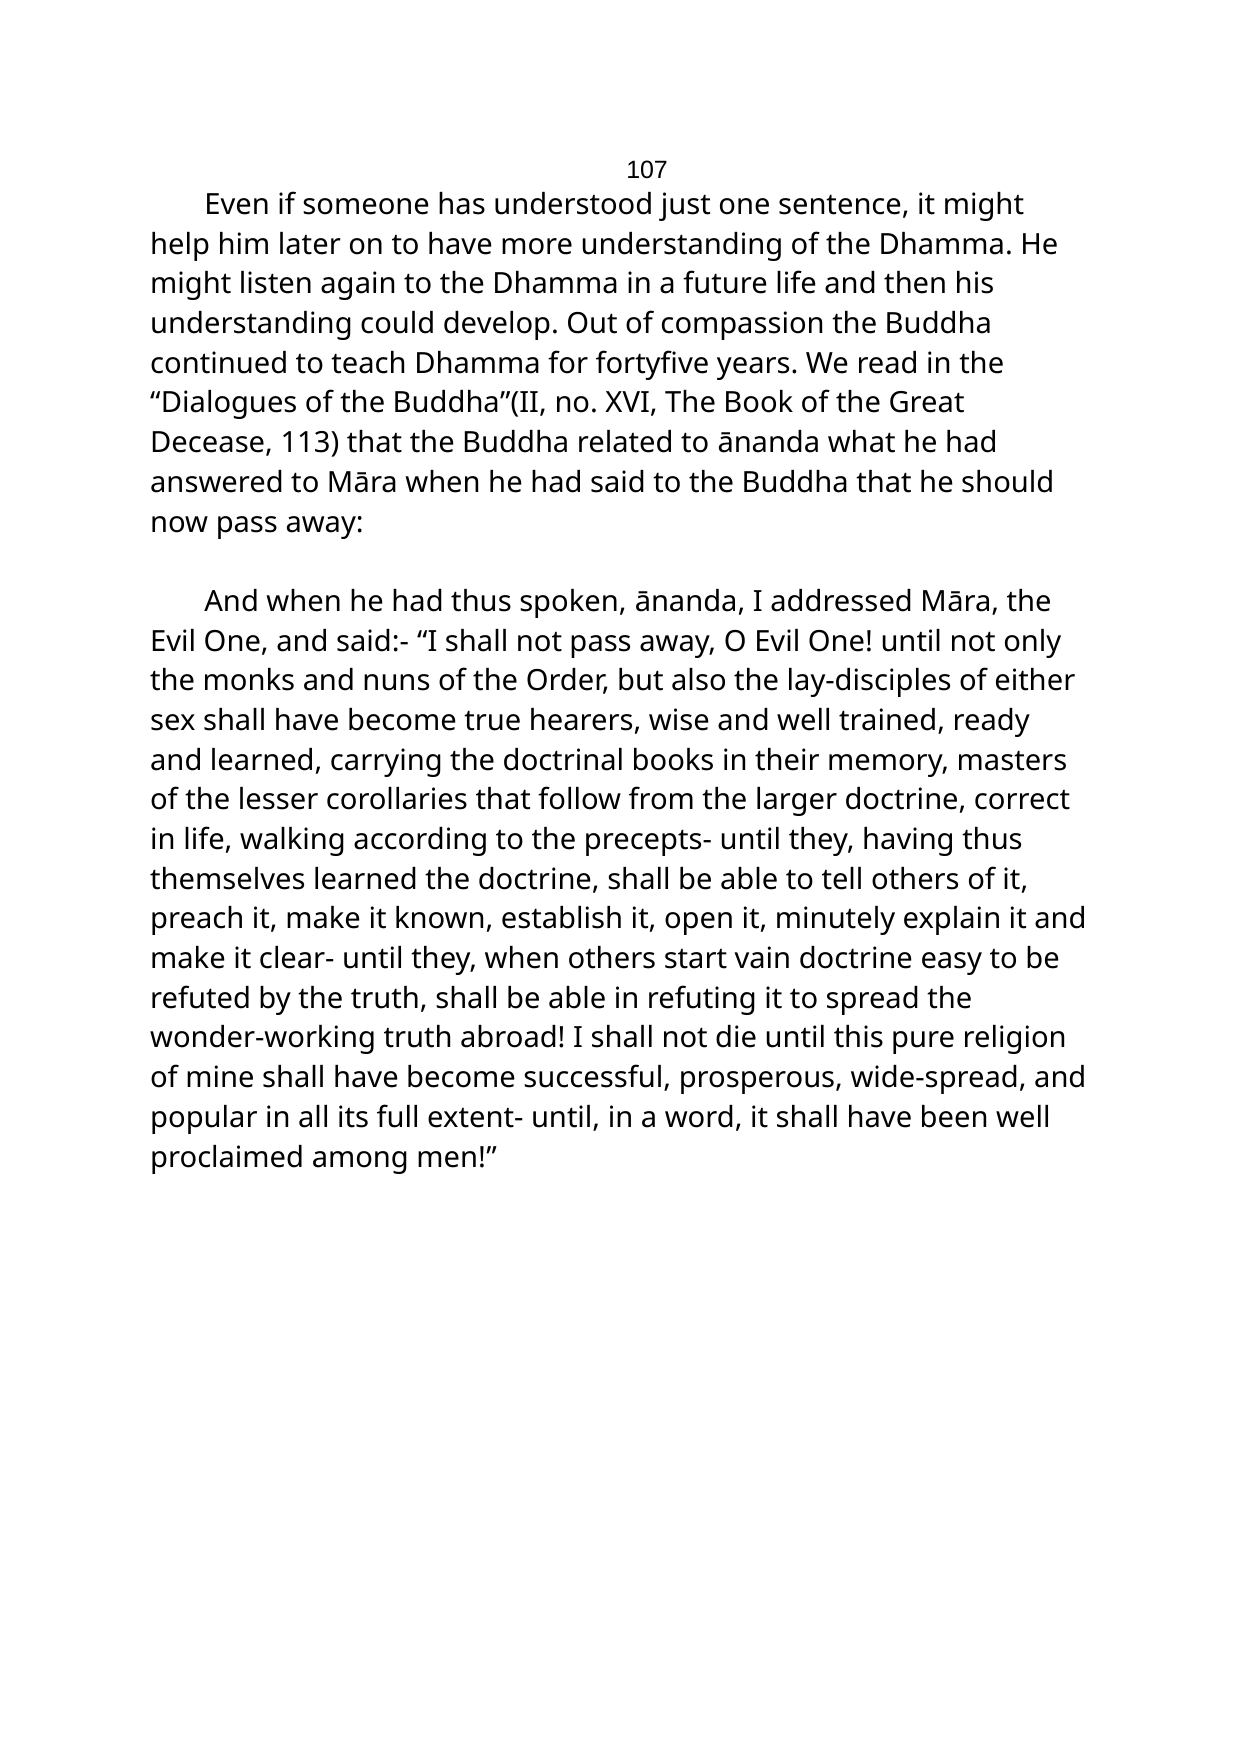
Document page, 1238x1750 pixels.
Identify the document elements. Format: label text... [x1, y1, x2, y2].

text And when he had thus spoken, ānanda, I addressed Māra, the Evil One, and said:- “I shall not pass away, O Evil One! until not only the monks and nuns of the Order, but also the lay-disciples of either sex shall have become true hearers, wise and well trained, ready and learned, carrying the doctrinal books in their memory, masters of the lesser corollaries that follow from the larger doctrine, correct in life, walking according to the precepts- until they, having thus themselves learned the doctrine, shall be able to tell others of it, preach it, make it known, establish it, open it, minutely explain it and make it clear- until they, when others start vain doctrine easy to be refuted by the truth, shall be able in refuting it to spread the wonder-working truth abroad! I shall not die until this pure religion of mine shall have become successful, prosperous, wide-spread, and popular in all its full extent- until, in a word, it shall have been well proclaimed among men!” [150, 580, 1087, 1176]
text Even if someone has understood just one sentence, it might help him later on to have more understanding of the Dhamma. He might listen again to the Dhamma in a future life and then his understanding could develop. Out of compassion the Buddha continued to teach Dhamma for fortyfive years. We read in the “Dialogues of the Buddha”(II, no. XVI, The Book of the Great Decease, 113) that the Buddha related to ānanda what he had answered to Māra when he had said to the Buddha that he should now pass away: [150, 183, 1087, 541]
